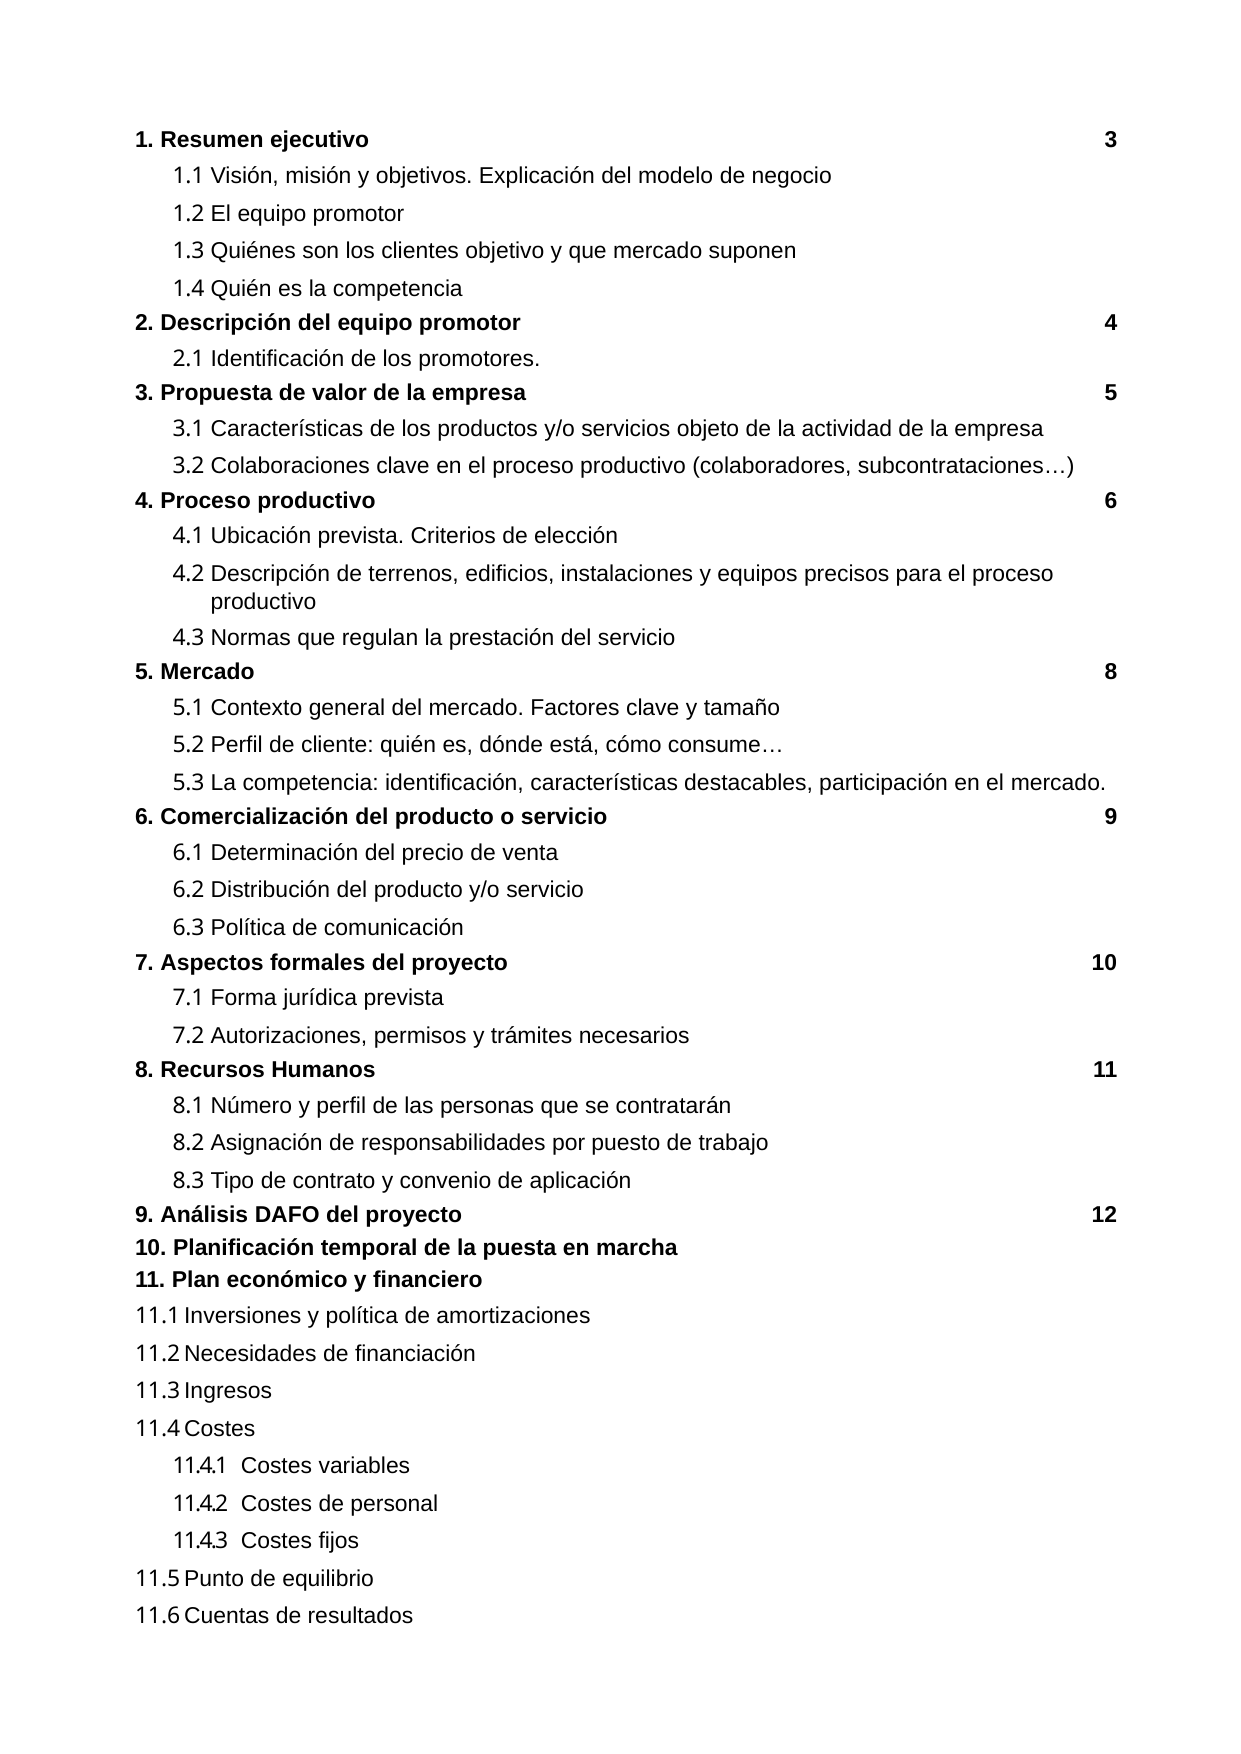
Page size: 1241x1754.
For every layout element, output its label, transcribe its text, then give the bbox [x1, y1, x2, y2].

list Quién es la competencia [172, 272, 1122, 303]
list Necesidades de financiación [135, 1336, 1122, 1368]
list Recursos Humanos 11 [135, 1056, 1122, 1082]
list Descripción del equipo promotor 4 [135, 309, 1122, 335]
list Costes de personal [172, 1486, 1122, 1518]
list Costes [135, 1411, 1122, 1443]
list Comercialización del producto o servicio 9 [135, 803, 1122, 830]
list Descripción de terrenos, edificios, instalaciones y equipos precisos para el proceso productivo [172, 557, 1122, 614]
list Aspectos formales del proyecto 10 [135, 948, 1122, 975]
list Visión, misión y objetivos. Explicación del modelo de negocio [172, 159, 1122, 190]
list Quiénes son los clientes objetivo y que mercado suponen [172, 234, 1122, 265]
list Contexto general del mercado. Factores clave y tamaño [172, 691, 1122, 722]
list Asignación de responsabilidades por puesto de trabajo [172, 1126, 1122, 1157]
list Ingresos [135, 1374, 1122, 1405]
list Proceso productivo 6 [135, 487, 1122, 513]
list Mercado 8 [135, 658, 1122, 684]
list Ubicación prevista. Criterios de elección [172, 519, 1122, 551]
list Características de los productos y/o servicios objeto de la actividad de la empresa [172, 412, 1122, 443]
list Costes variables [172, 1449, 1122, 1480]
list Forma jurídica prevista [172, 981, 1122, 1012]
list Plan económico y financiero [135, 1266, 1122, 1293]
list Identificación de los promotores. [172, 342, 1122, 373]
list Número y perfil de las personas que se contratarán [172, 1089, 1122, 1120]
list La competencia: identificación, características destacables, participación en el mercado. [172, 766, 1122, 797]
list Planificación temporal de la puesta en marcha [135, 1234, 1122, 1260]
list Autorizaciones, permisos y trámites necesarios [172, 1018, 1122, 1050]
list Determinación del precio de venta [172, 836, 1122, 867]
list El equipo promotor [172, 197, 1122, 228]
list Resumen ejecutivo 3 [135, 126, 1122, 153]
list Política de comunicación [172, 911, 1122, 942]
list Colaboraciones clave en el proceso productivo (colaboradores, subcontrataciones…) [172, 449, 1122, 481]
list Perfil de cliente: quién es, dónde está, cómo consume… [172, 728, 1122, 759]
list Distribución del producto y/o servicio [172, 873, 1122, 905]
list Cuentas de resultados [135, 1599, 1122, 1630]
list Tipo de contrato y convenio de aplicación [172, 1164, 1122, 1195]
list Normas que regulan la prestación del servicio [172, 621, 1122, 652]
list Costes fijos [172, 1524, 1122, 1555]
list Punto de equilibrio [135, 1561, 1122, 1593]
list Análisis DAFO del proyecto 12 [135, 1201, 1122, 1227]
list Propuesta de valor de la empresa 5 [135, 379, 1122, 406]
list Inversiones y política de amortizaciones [135, 1299, 1122, 1330]
